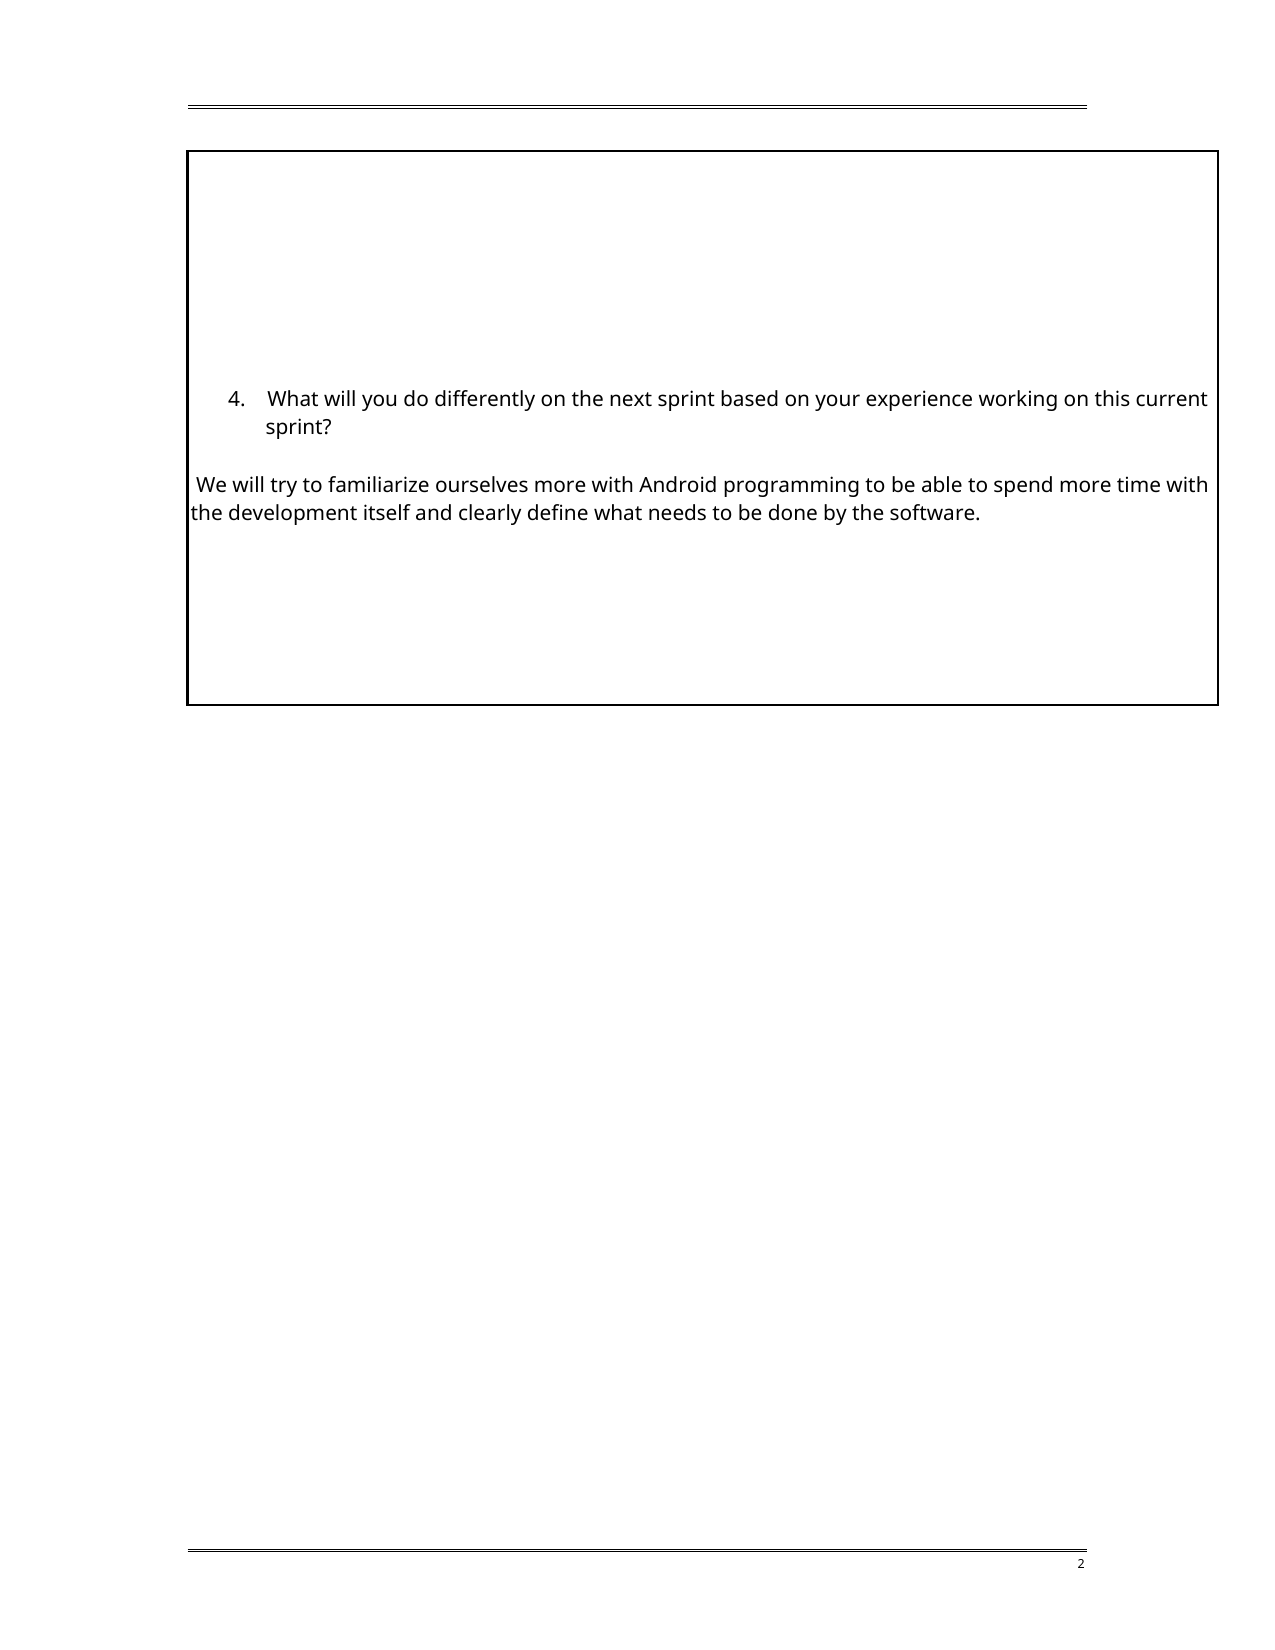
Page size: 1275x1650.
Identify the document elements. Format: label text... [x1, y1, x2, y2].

table_cell 4. What will you do differently on the next sprint based on your experience working on this current sprint? We will try to familiarize ourselves more with Android programming to be able to spend more time with the development itself and clearly define what needs to be done by the software. [189, 152, 1217, 704]
